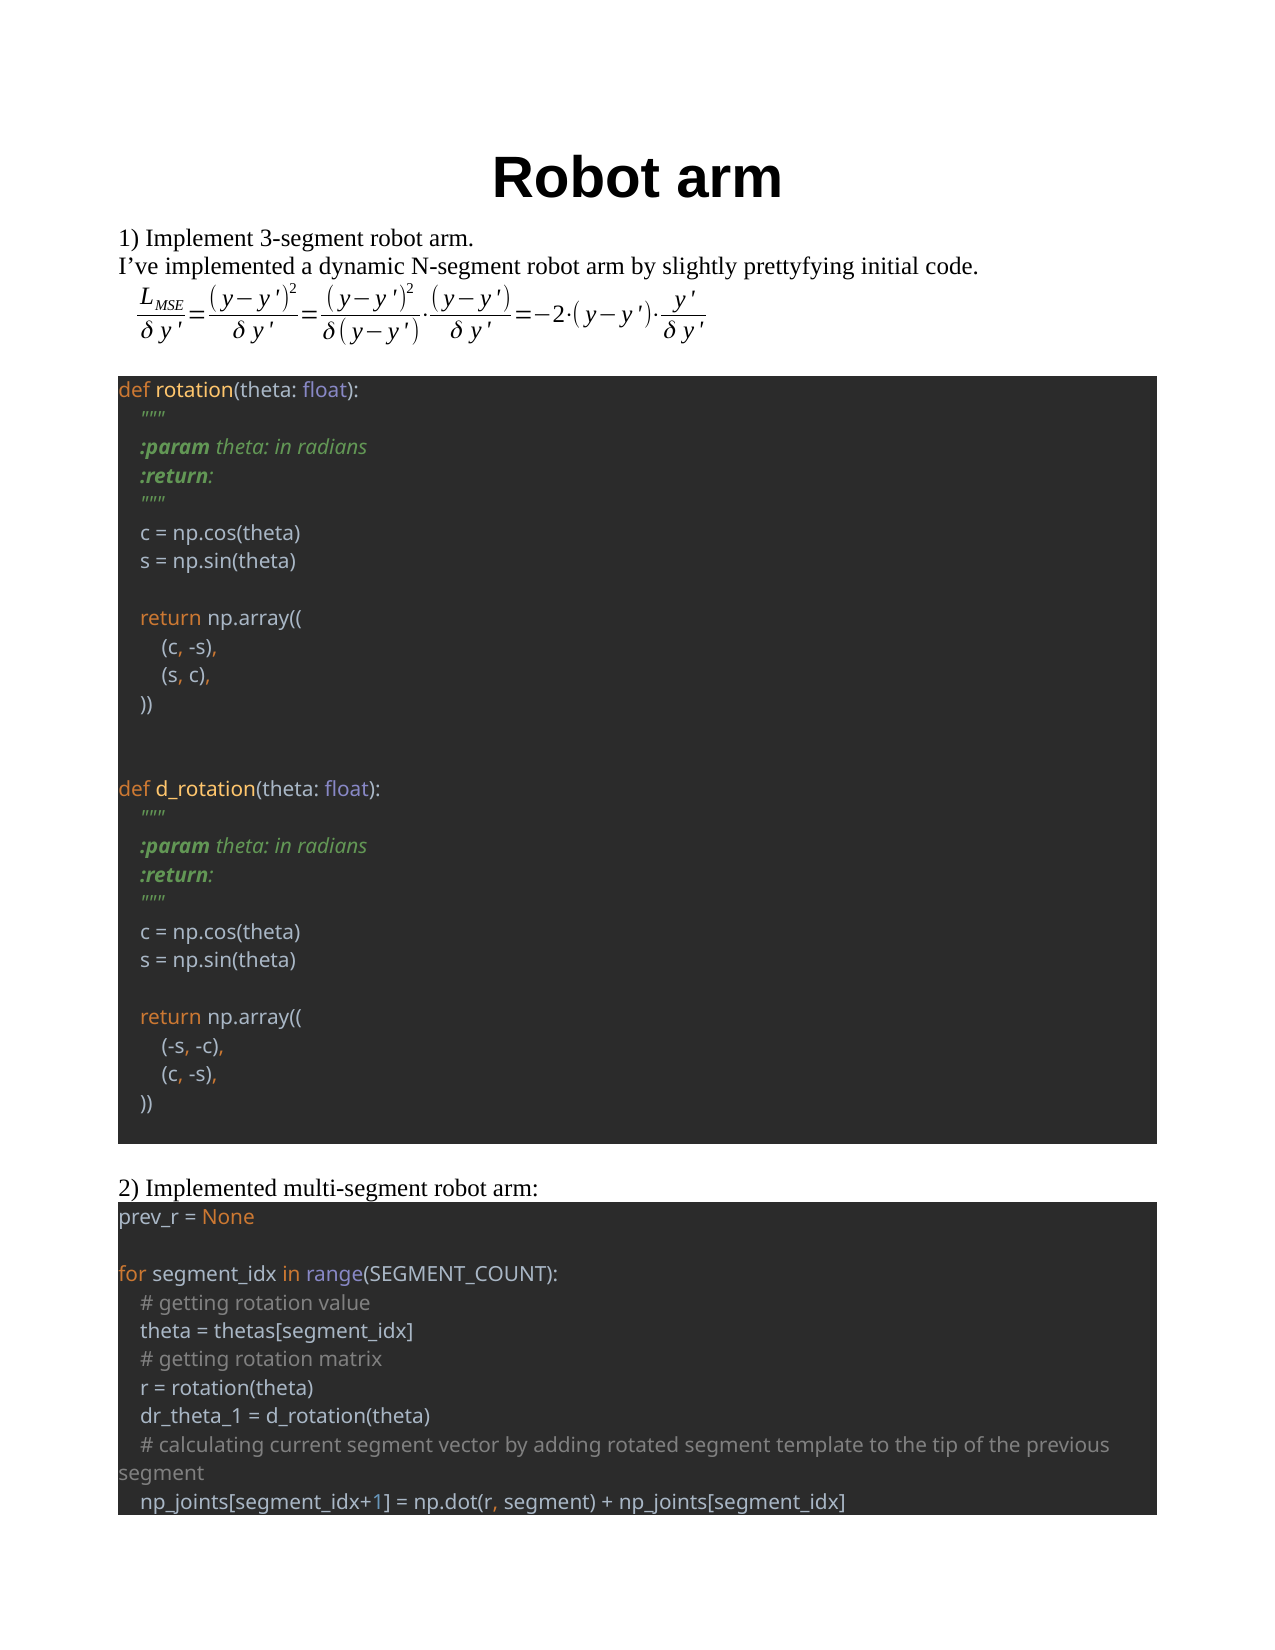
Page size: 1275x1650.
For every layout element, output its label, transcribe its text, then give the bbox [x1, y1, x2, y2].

text 2) Implemented multi-segment robot arm: [118, 1173, 1157, 1202]
text I’ve implemented a dynamic N-segment robot arm by slightly prettyfying initial code. [118, 251, 1157, 280]
text 1) Implement 3-segment robot arm. [118, 223, 1157, 251]
title Robot arm [118, 143, 1157, 210]
text def rotation(theta: float): """ :param theta: in radians :return: """ c = np.cos(theta) s = np.sin(theta) return np.array(( (c, -s), (s, c), )) def d_rotation(theta: float): """ :param theta: in radians :return: """ c = np.cos(theta) s = np.sin(theta) return np.array(( (-s, -c), (c, -s), )) [118, 376, 1157, 1116]
text prev_r = None for segment_idx in range(SEGMENT_COUNT): # getting rotation value theta = thetas[segment_idx] # getting rotation matrix r = rotation(theta) dr_theta_1 = d_rotation(theta) # calculating current segment vector by adding rotated segment template to the tip of the previous segment np_joints[segment_idx+1] = np.dot(r, segment) + np_joints[segment_idx] [118, 1202, 1157, 1515]
